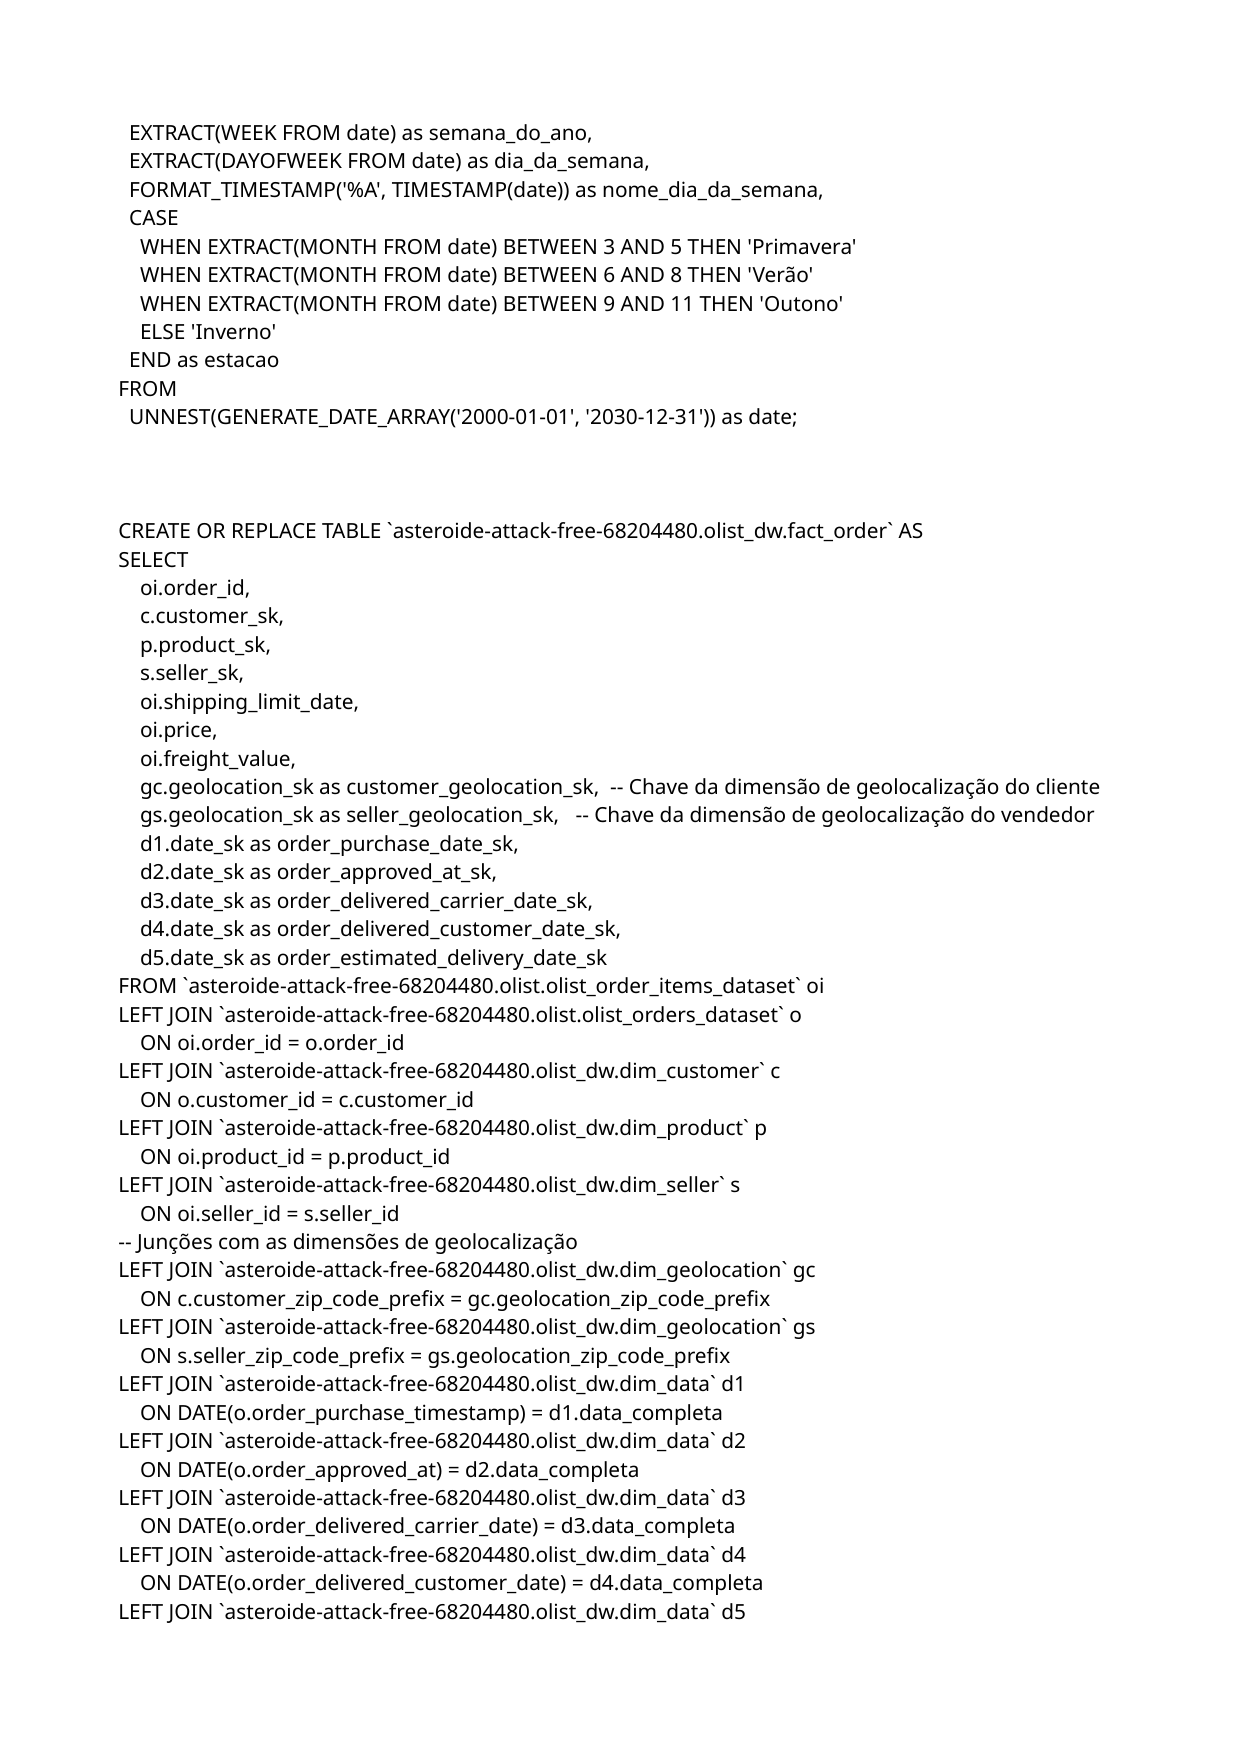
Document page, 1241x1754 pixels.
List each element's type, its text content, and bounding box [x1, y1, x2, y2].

text ON DATE(o.order_delivered_carrier_date) = d3.data_completa [118, 1512, 1122, 1540]
text ON oi.seller_id = s.seller_id [118, 1199, 1122, 1227]
text oi.freight_value, [118, 744, 1122, 772]
text WHEN EXTRACT(MONTH FROM date) BETWEEN 9 AND 11 THEN 'Outono' [118, 289, 1122, 317]
text gs.geolocation_sk as seller_geolocation_sk, -- Chave da dimensão de geolocalização do vendedor [118, 801, 1122, 829]
text CREATE OR REPLACE TABLE `asteroide-attack-free-68204480.olist_dw.fact_order` AS [118, 516, 1122, 545]
text LEFT JOIN `asteroide-attack-free-68204480.olist_dw.dim_customer` c [118, 1057, 1122, 1085]
text LEFT JOIN `asteroide-attack-free-68204480.olist_dw.dim_data` d4 [118, 1540, 1122, 1568]
text d2.date_sk as order_approved_at_sk, [118, 857, 1122, 886]
text LEFT JOIN `asteroide-attack-free-68204480.olist.olist_orders_dataset` o [118, 1000, 1122, 1028]
text ON o.customer_id = c.customer_id [118, 1085, 1122, 1113]
text UNNEST(GENERATE_DATE_ARRAY('2000-01-01', '2030-12-31')) as date; [118, 402, 1122, 431]
text LEFT JOIN `asteroide-attack-free-68204480.olist_dw.dim_geolocation` gs [118, 1312, 1122, 1341]
text LEFT JOIN `asteroide-attack-free-68204480.olist_dw.dim_data` d5 [118, 1597, 1122, 1625]
text END as estacao [118, 346, 1122, 374]
text CASE [118, 203, 1122, 232]
text ON c.customer_zip_code_prefix = gc.geolocation_zip_code_prefix [118, 1284, 1122, 1312]
text p.product_sk, [118, 630, 1122, 658]
text gc.geolocation_sk as customer_geolocation_sk, -- Chave da dimensão de geolocalização do cliente [118, 772, 1122, 801]
text LEFT JOIN `asteroide-attack-free-68204480.olist_dw.dim_data` d2 [118, 1426, 1122, 1455]
text FROM [118, 374, 1122, 402]
text LEFT JOIN `asteroide-attack-free-68204480.olist_dw.dim_geolocation` gc [118, 1256, 1122, 1284]
text WHEN EXTRACT(MONTH FROM date) BETWEEN 6 AND 8 THEN 'Verão' [118, 260, 1122, 289]
text FORMAT_TIMESTAMP('%A', TIMESTAMP(date)) as nome_dia_da_semana, [118, 175, 1122, 203]
text EXTRACT(DAYOFWEEK FROM date) as dia_da_semana, [118, 147, 1122, 175]
text d5.date_sk as order_estimated_delivery_date_sk [118, 943, 1122, 971]
text EXTRACT(WEEK FROM date) as semana_do_ano, [118, 118, 1122, 147]
text ON DATE(o.order_delivered_customer_date) = d4.data_completa [118, 1568, 1122, 1597]
text LEFT JOIN `asteroide-attack-free-68204480.olist_dw.dim_data` d3 [118, 1483, 1122, 1512]
text FROM `asteroide-attack-free-68204480.olist.olist_order_items_dataset` oi [118, 971, 1122, 1000]
text LEFT JOIN `asteroide-attack-free-68204480.olist_dw.dim_product` p [118, 1113, 1122, 1142]
text c.customer_sk, [118, 602, 1122, 630]
text ON oi.product_id = p.product_id [118, 1142, 1122, 1170]
text ON DATE(o.order_approved_at) = d2.data_completa [118, 1455, 1122, 1483]
text d1.date_sk as order_purchase_date_sk, [118, 829, 1122, 857]
text ON DATE(o.order_purchase_timestamp) = d1.data_completa [118, 1398, 1122, 1426]
text LEFT JOIN `asteroide-attack-free-68204480.olist_dw.dim_data` d1 [118, 1369, 1122, 1398]
text oi.order_id, [118, 573, 1122, 602]
text oi.price, [118, 715, 1122, 744]
text ELSE 'Inverno' [118, 317, 1122, 346]
text WHEN EXTRACT(MONTH FROM date) BETWEEN 3 AND 5 THEN 'Primavera' [118, 232, 1122, 260]
text -- Junções com as dimensões de geolocalização [118, 1227, 1122, 1256]
text d3.date_sk as order_delivered_carrier_date_sk, [118, 886, 1122, 914]
text ON oi.order_id = o.order_id [118, 1028, 1122, 1057]
text d4.date_sk as order_delivered_customer_date_sk, [118, 914, 1122, 943]
text s.seller_sk, [118, 658, 1122, 687]
text SELECT [118, 545, 1122, 573]
text LEFT JOIN `asteroide-attack-free-68204480.olist_dw.dim_seller` s [118, 1170, 1122, 1199]
text oi.shipping_limit_date, [118, 687, 1122, 715]
text ON s.seller_zip_code_prefix = gs.geolocation_zip_code_prefix [118, 1341, 1122, 1369]
